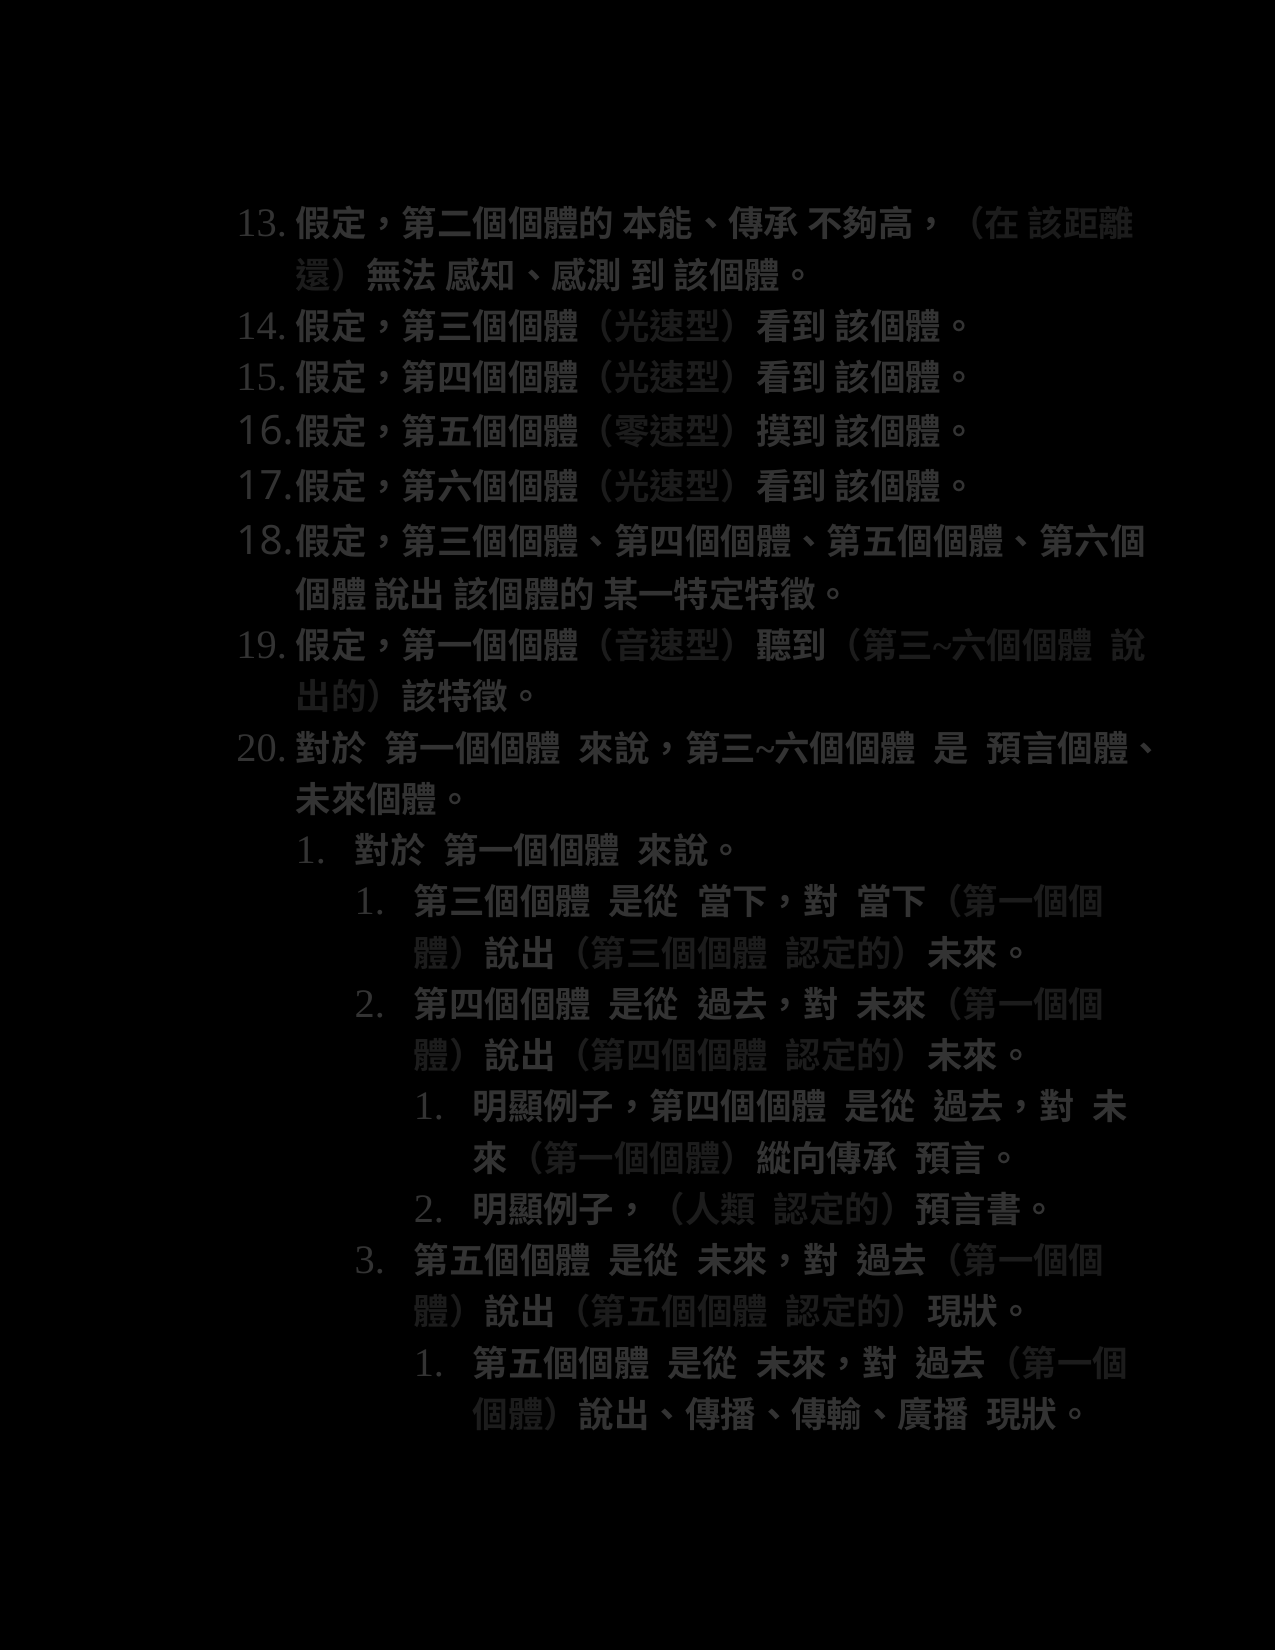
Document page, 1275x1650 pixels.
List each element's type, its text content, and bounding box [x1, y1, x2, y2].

list 第五個個體 是從 未來，對 過去（第一個個體）說出、傳播、傳輸、廣播 現狀。 [413, 1335, 1157, 1437]
list 對於 第一個個體 來說，第三~六個個體 是 預言個體、未來個體。 [236, 720, 1157, 822]
list 假定，第三個個體（光速型）看到 該個體。 [236, 298, 1157, 349]
list 對於 第一個個體 來說。 [295, 822, 1157, 874]
list 假定，第二個個體的 本能、傳承 不夠高，（在 該距離 還）無法 感知、感測 到 該個體。 [236, 196, 1157, 298]
list 第五個個體 是從 未來，對 過去（第一個個體）說出（第五個個體 認定的）現狀。 [354, 1232, 1157, 1335]
list 明顯例子，第四個個體 是從 過去，對 未來（第一個個體）縱向傳承 預言。 [413, 1079, 1157, 1181]
list 假定，第五個個體（零速型）摸到 該個體。 [236, 401, 1157, 456]
list 明顯例子，（人類 認定的）預言書。 [413, 1181, 1157, 1232]
list 假定，第六個個體（光速型）看到 該個體。 [236, 456, 1157, 511]
list 第四個個體 是從 過去，對 未來（第一個個體）說出（第四個個體 認定的）未來。 [354, 976, 1157, 1079]
list 假定，第三個個體、第四個個體、第五個個體、第六個個體 說出 該個體的 某一特定特徵。 [236, 511, 1157, 617]
list 假定，第一個個體（音速型）聽到（第三~六個個體 說出的）該特徵。 [236, 617, 1157, 720]
list 第三個個體 是從 當下，對 當下（第一個個體）說出（第三個個體 認定的）未來。 [354, 874, 1157, 976]
list 假定，第四個個體（光速型）看到 該個體。 [236, 349, 1157, 401]
